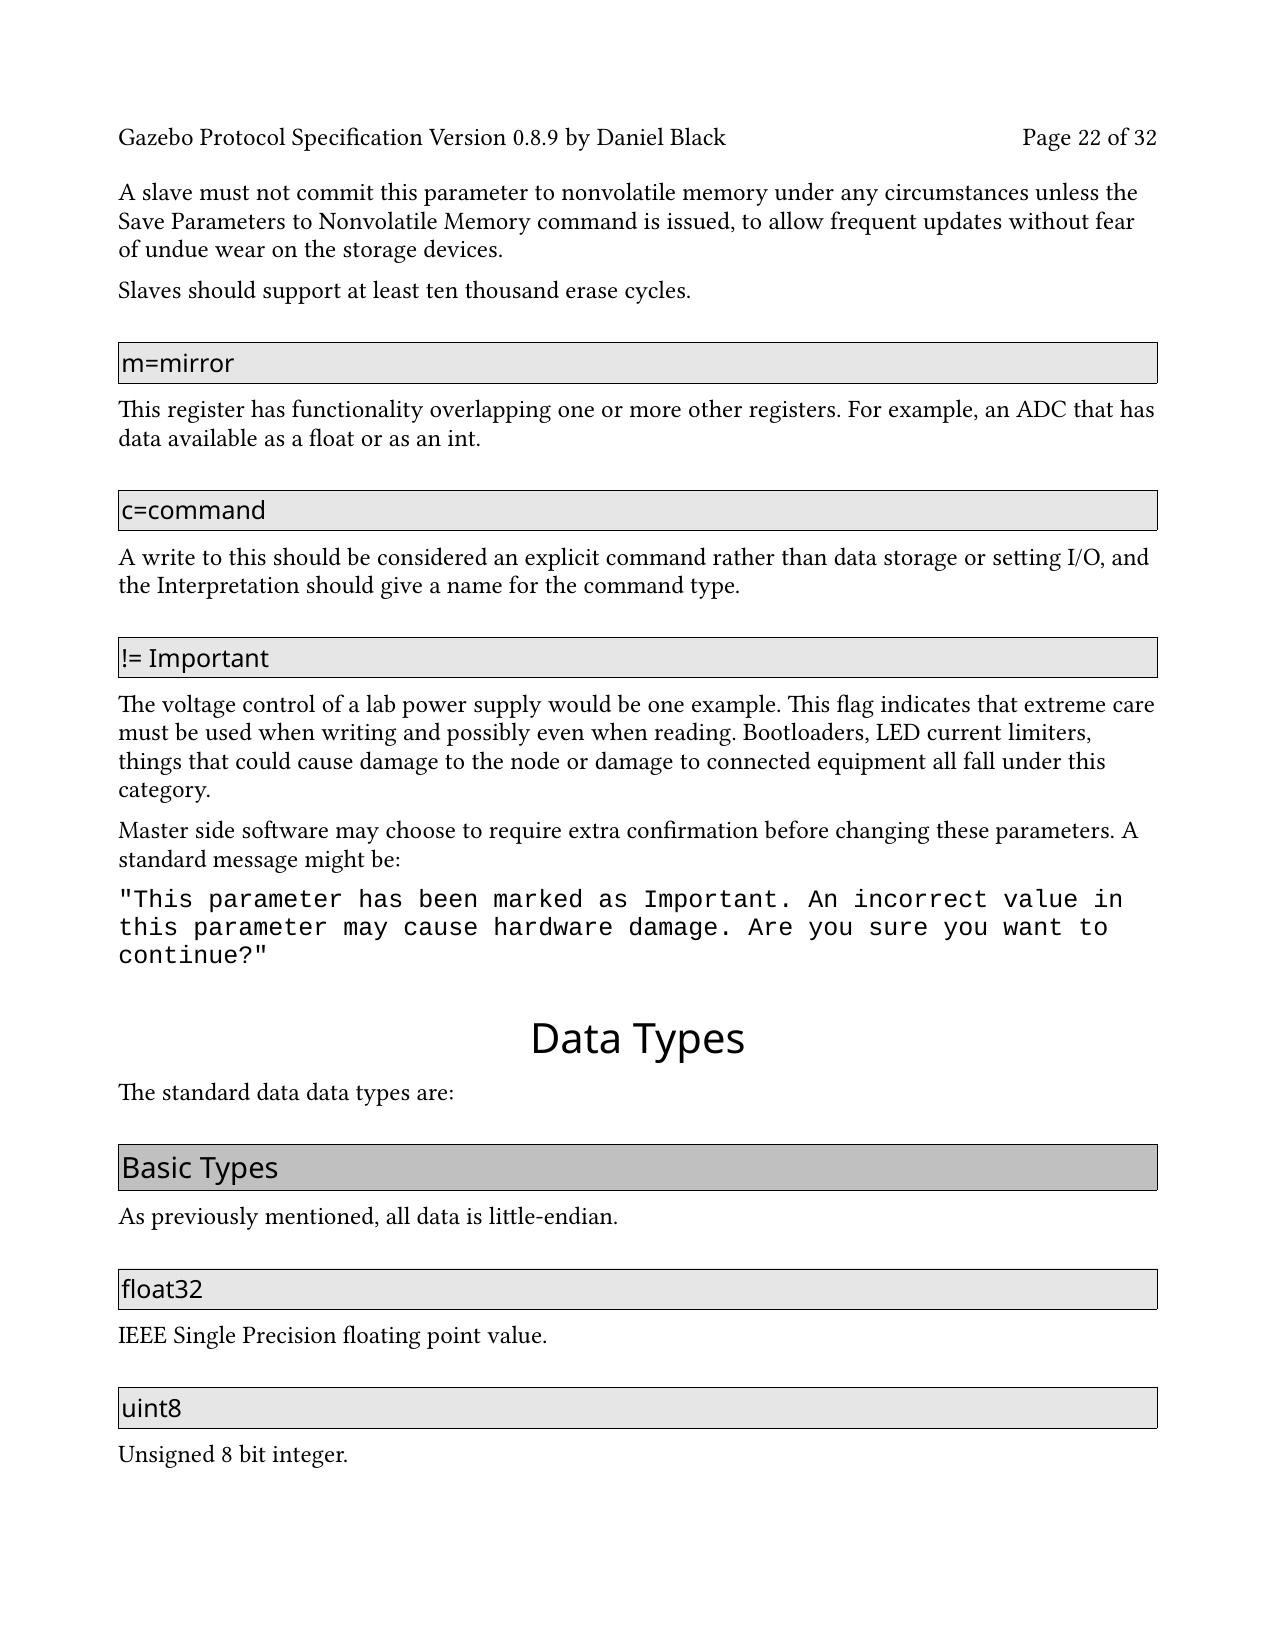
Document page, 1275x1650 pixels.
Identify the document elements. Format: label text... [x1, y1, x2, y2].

text A slave must not commit this parameter to nonvolatile memory under any circumstances unless the Save Parameters to Nonvolatile Memory command is issued, to allow frequent updates without fear of undue wear on the storage devices. [118, 178, 1157, 264]
subtitle uint8 [119, 1388, 1157, 1428]
text This register has functionality overlapping one or more other registers. For example, an ADC that has data available as a float or as an int. [118, 395, 1157, 452]
subtitle Basic Types [119, 1145, 1157, 1190]
text "This parameter has been marked as Important. An incorrect value in this parameter may cause hardware damage. Are you sure you want to continue?" [118, 886, 1157, 971]
subtitle != Important [119, 638, 1157, 677]
text Master side software may choose to require extra confirmation before changing these parameters. A standard message might be: [118, 817, 1157, 874]
text As previously mentioned, all data is little-endian. [118, 1202, 1157, 1231]
subtitle m=mirror [119, 343, 1157, 383]
text A write to this should be considered an explicit command rather than data storage or setting I/O, and the Interpretation should give a name for the command type. [118, 542, 1157, 599]
text IEEE Single Precision floating point value. [118, 1321, 1157, 1350]
subtitle Data Types [118, 1009, 1157, 1065]
text The voltage control of a lab power supply would be one example. This flag indicates that extreme care must be used when writing and possibly even when reading. Bootloaders, LED current limiters, things that could cause damage to the node or damage to connected equipment all fall under this category. [118, 690, 1157, 804]
text Slaves should support at least ten thousand erase cycles. [118, 276, 1157, 305]
subtitle c=command [119, 491, 1157, 530]
subtitle float32 [119, 1270, 1157, 1309]
text Unsigned 8 bit integer. [118, 1440, 1157, 1469]
text The standard data data types are: [118, 1078, 1157, 1106]
